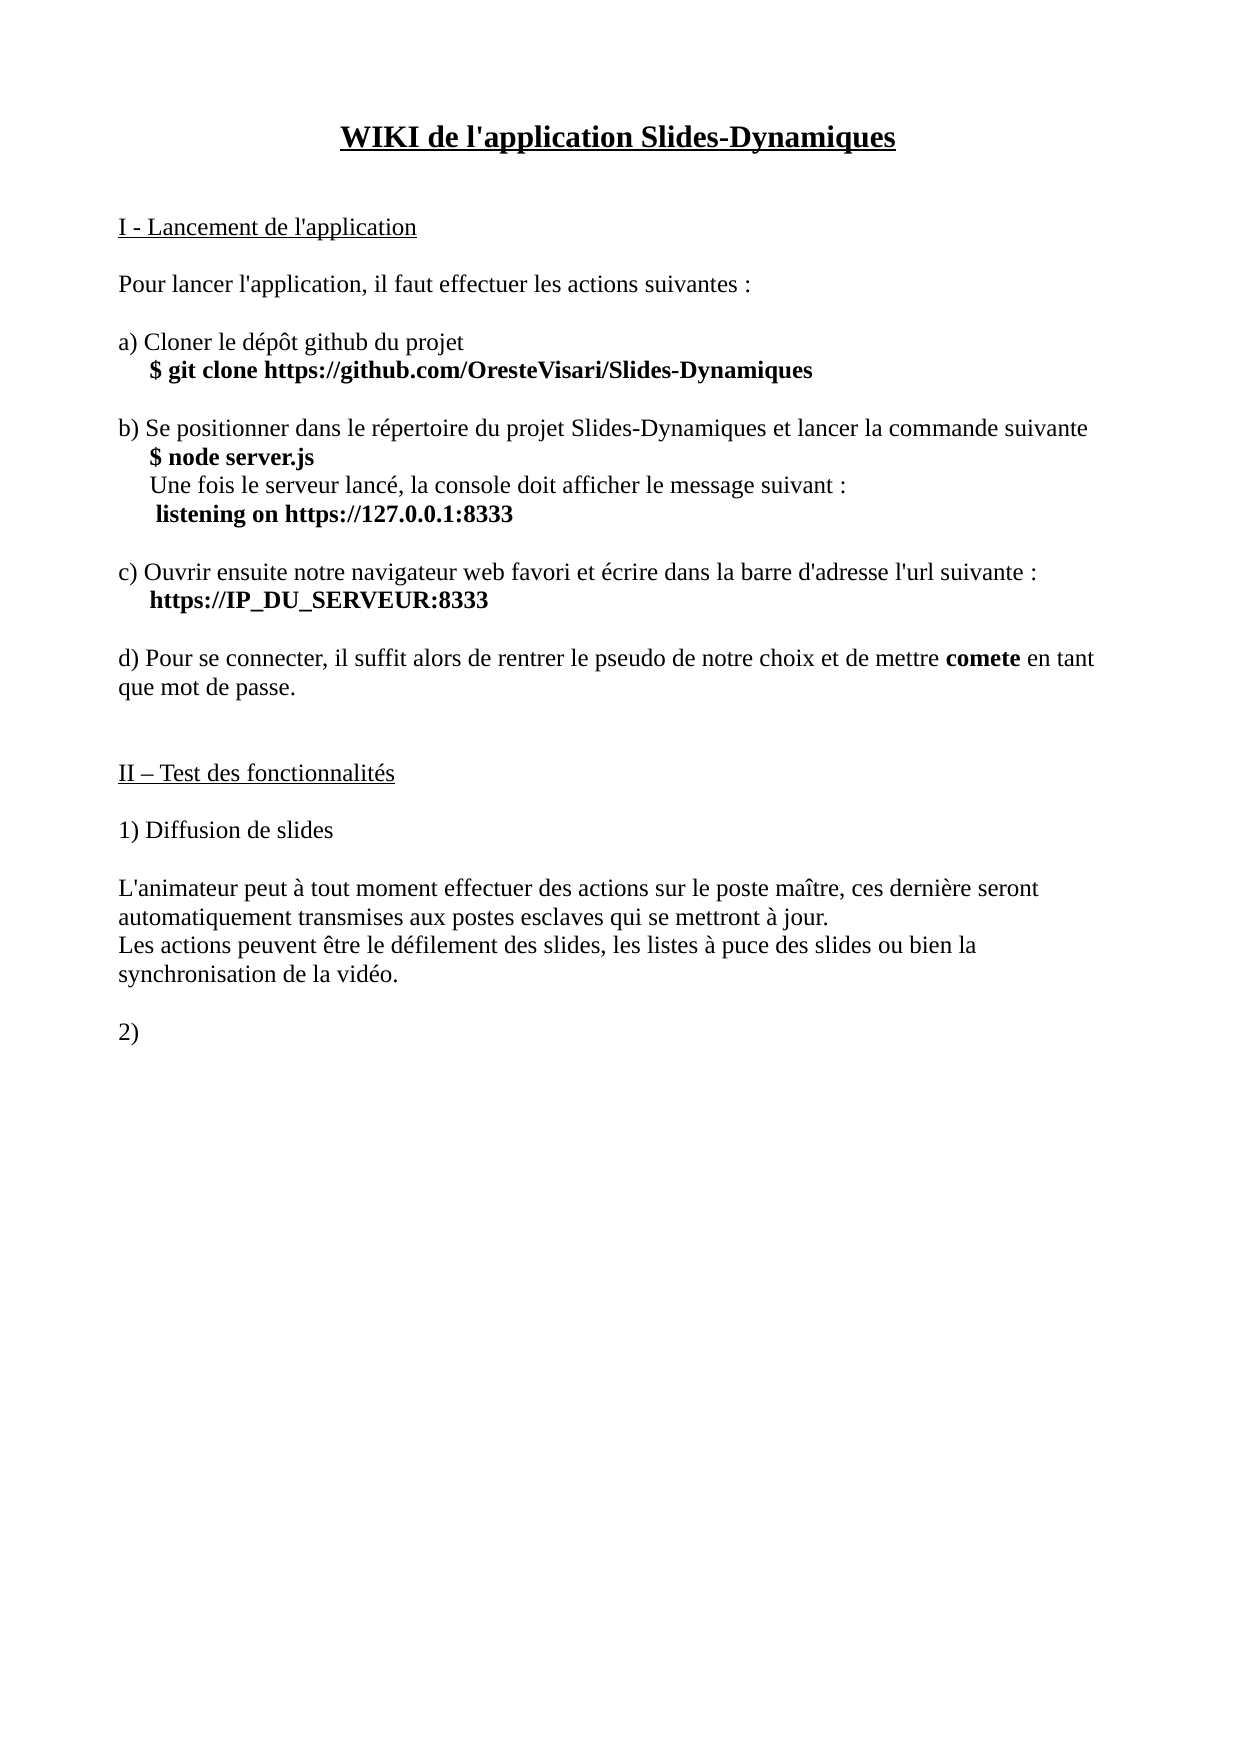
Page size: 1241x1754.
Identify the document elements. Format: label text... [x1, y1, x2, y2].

text 2) [118, 1017, 1122, 1045]
text d) Pour se connecter, il suffit alors de rentrer le pseudo de notre choix et de mettre comete en tant que mot de passe. [118, 643, 1122, 700]
text II – Test des fonctionnalités [118, 758, 1122, 787]
text $ git clone https://github.com/OresteVisari/Slides-Dynamiques [118, 355, 1122, 384]
text b) Se positionner dans le répertoire du projet Slides-Dynamiques et lancer la commande suivante $ node server.js [118, 413, 1122, 470]
text a) Cloner le dépôt github du projet [118, 327, 1122, 355]
text c) Ouvrir ensuite notre navigateur web favori et écrire dans la barre d'adresse l'url suivante : [118, 557, 1122, 585]
text Pour lancer l'application, il faut effectuer les actions suivantes : [118, 269, 1122, 327]
text L'animateur peut à tout moment effectuer des actions sur le poste maître, ces dernière seront automatiquement transmises aux postes esclaves qui se mettront à jour. [118, 873, 1122, 930]
text Une fois le serveur lancé, la console doit afficher le message suivant : listening on https://127.0.0.1:8333 [118, 470, 1122, 557]
text I - Lancement de l'application [118, 212, 1122, 240]
text https://IP_DU_SERVEUR:8333 [118, 585, 1122, 614]
text 1) Diffusion de slides [118, 815, 1122, 844]
text Les actions peuvent être le défilement des slides, les listes à puce des slides ou bien la synchronisation de la vidéo. [118, 930, 1122, 988]
text WIKI de l'application Slides-Dynamiques [118, 118, 1122, 154]
